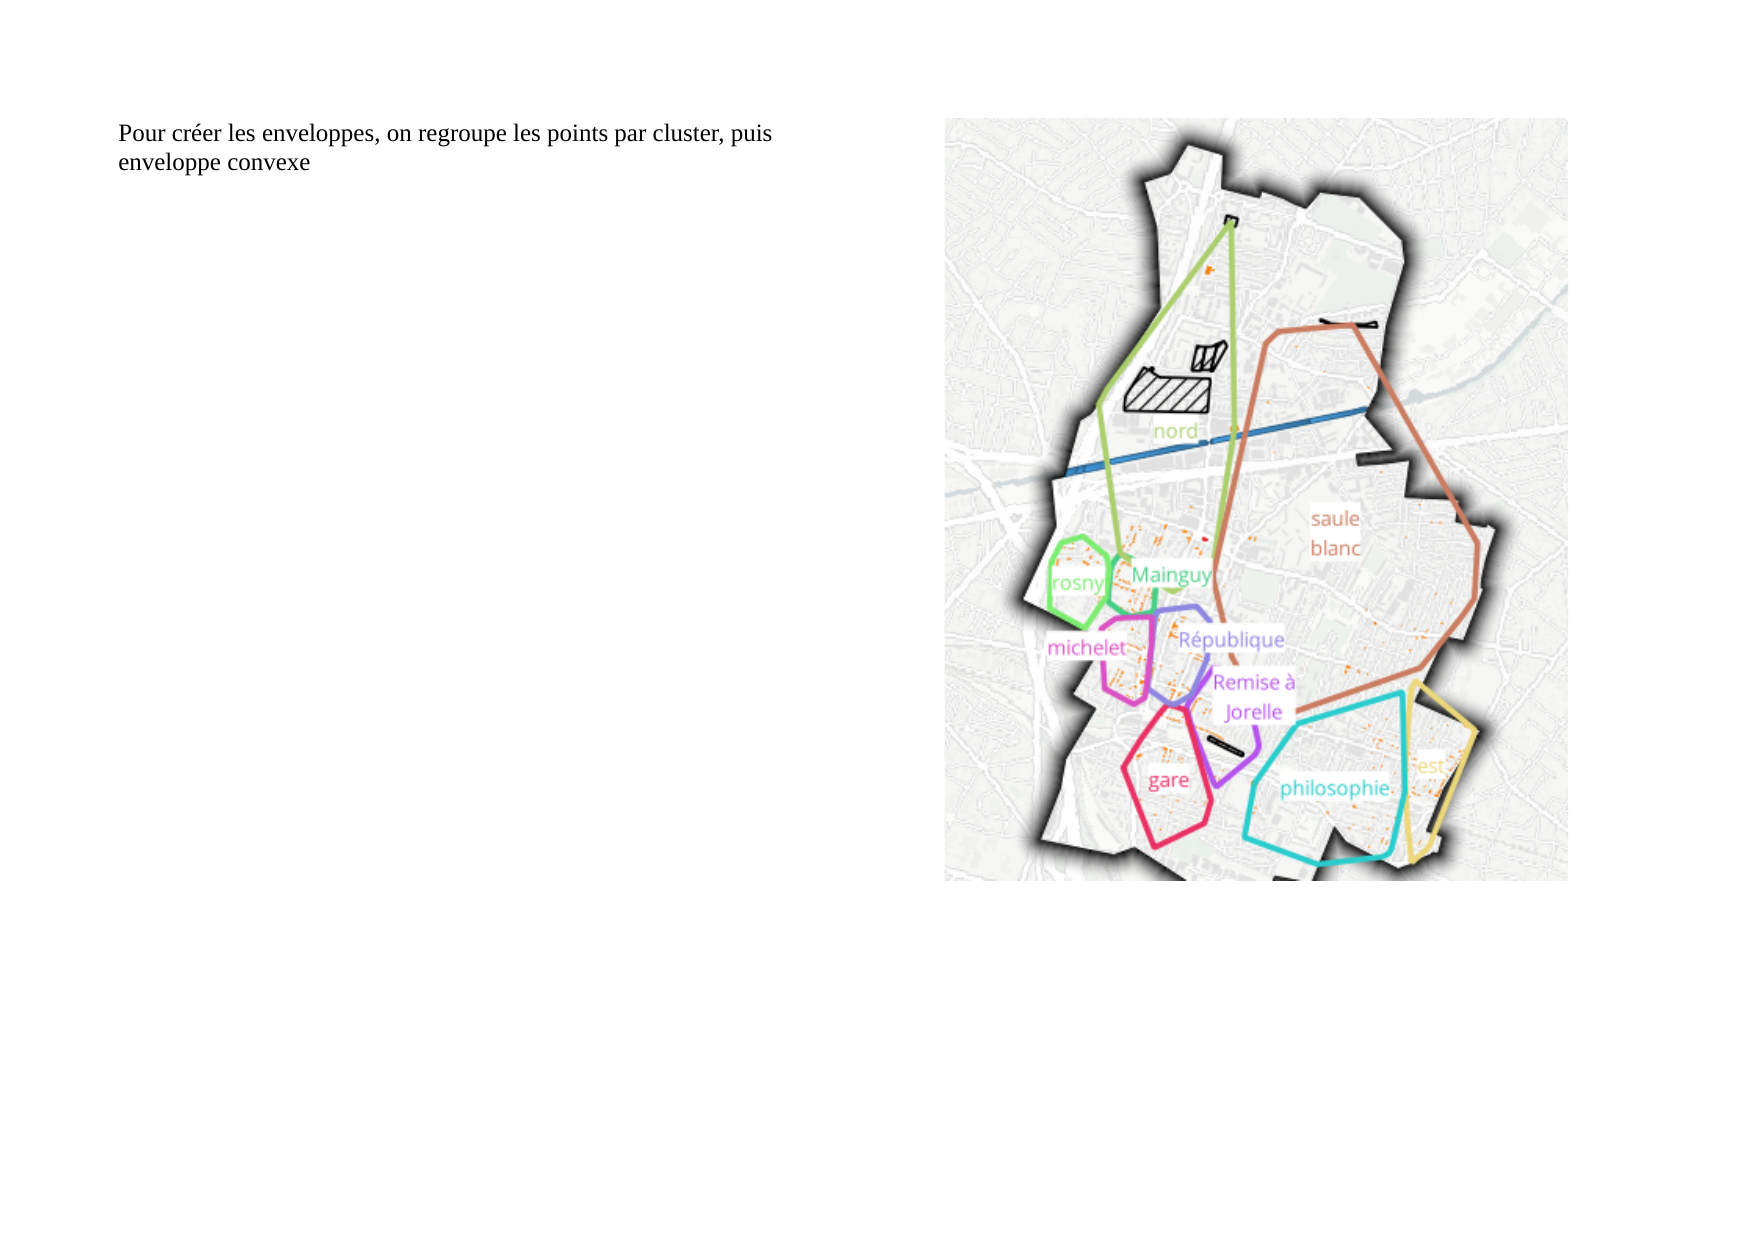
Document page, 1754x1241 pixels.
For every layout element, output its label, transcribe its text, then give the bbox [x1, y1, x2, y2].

table_cell [877, 118, 1636, 909]
picture [944, 118, 1569, 881]
table_cell Pour créer les enveloppes, on regroupe les points par cluster, puis enveloppe convexe [118, 118, 877, 909]
